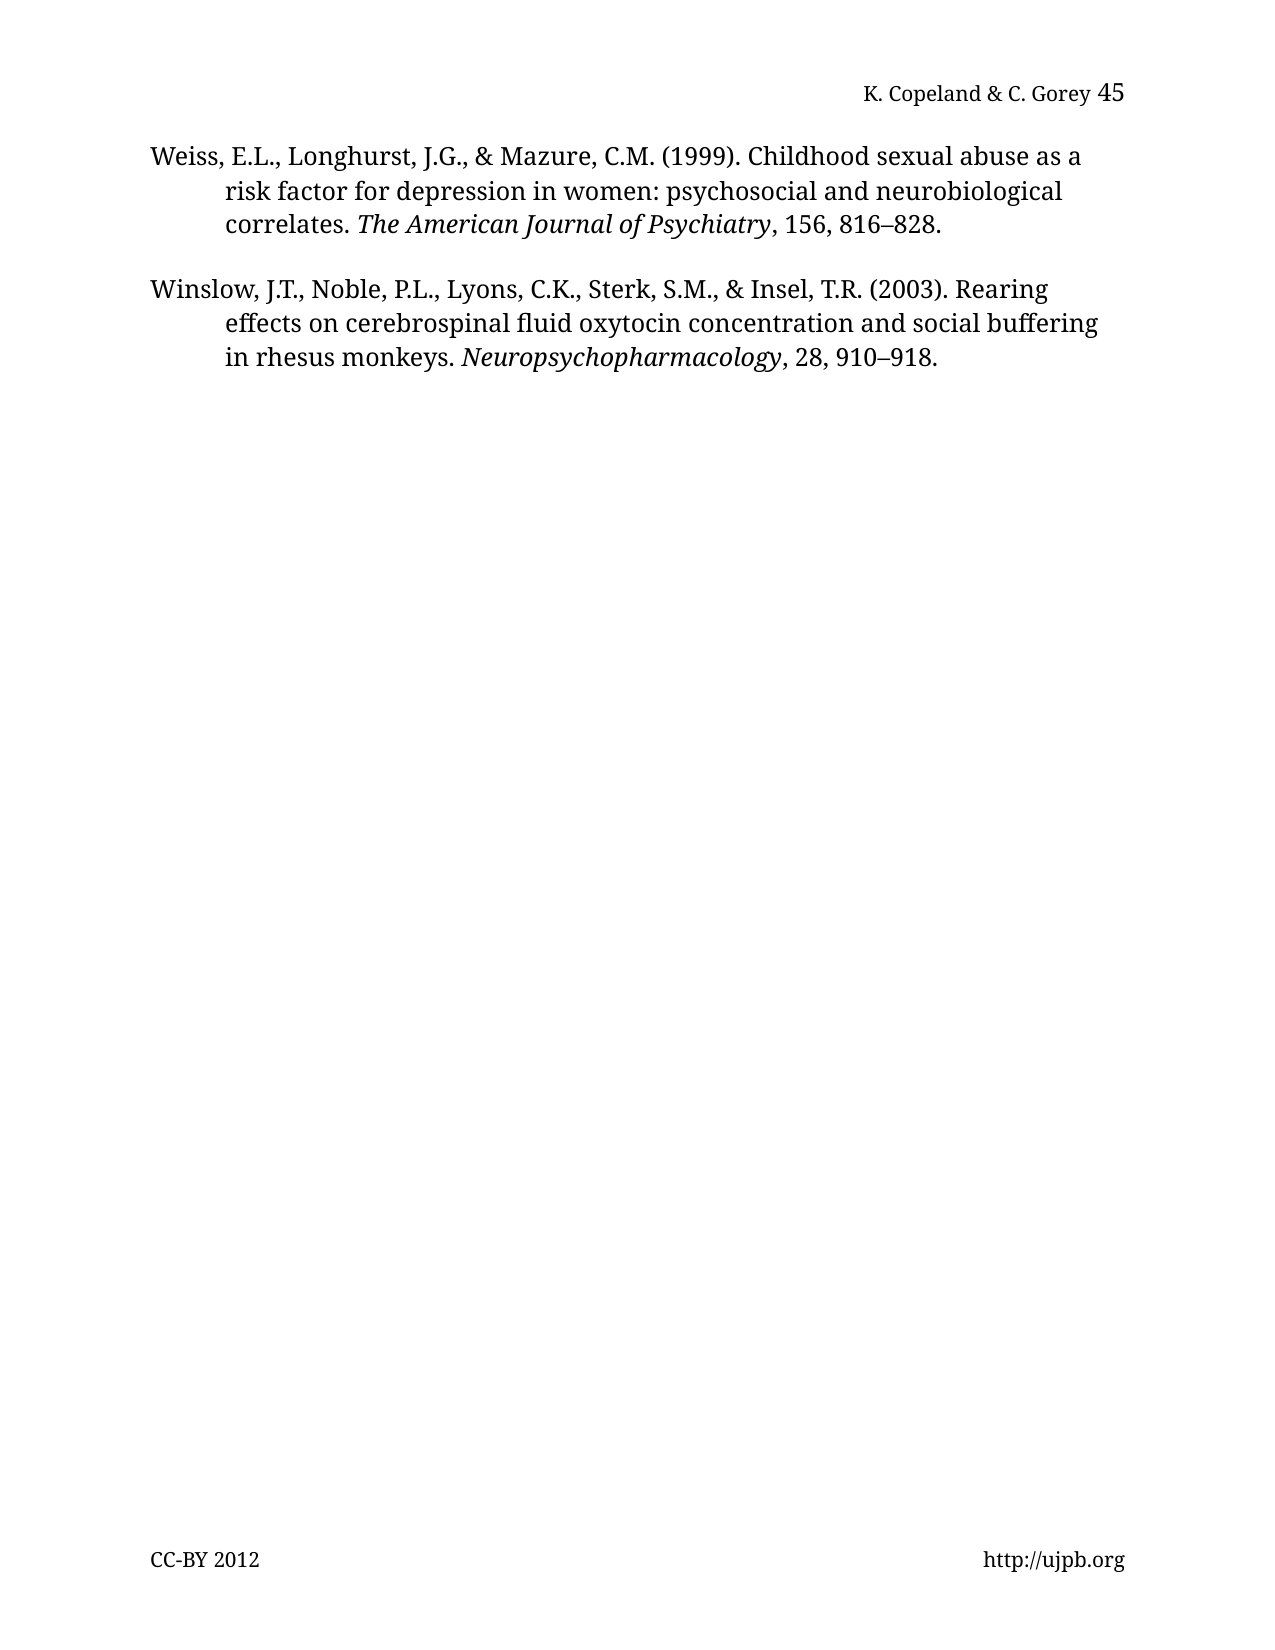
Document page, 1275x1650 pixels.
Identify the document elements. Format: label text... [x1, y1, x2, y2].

text Winslow, J.T., Noble, P.L., Lyons, C.K., Sterk, S.M., & Insel, T.R. (2003). Rearing effects on cerebrospinal fluid oxytocin concentration and social buffering in rhesus monkeys. Neuropsychopharmacology, 28, 910–918. [150, 271, 1125, 373]
text Weiss, E.L., Longhurst, J.G., & Mazure, C.M. (1999). Childhood sexual abuse as a risk factor for depression in women: psychosocial and neurobiological correlates. The American Journal of Psychiatry, 156, 816–828. [150, 139, 1125, 241]
